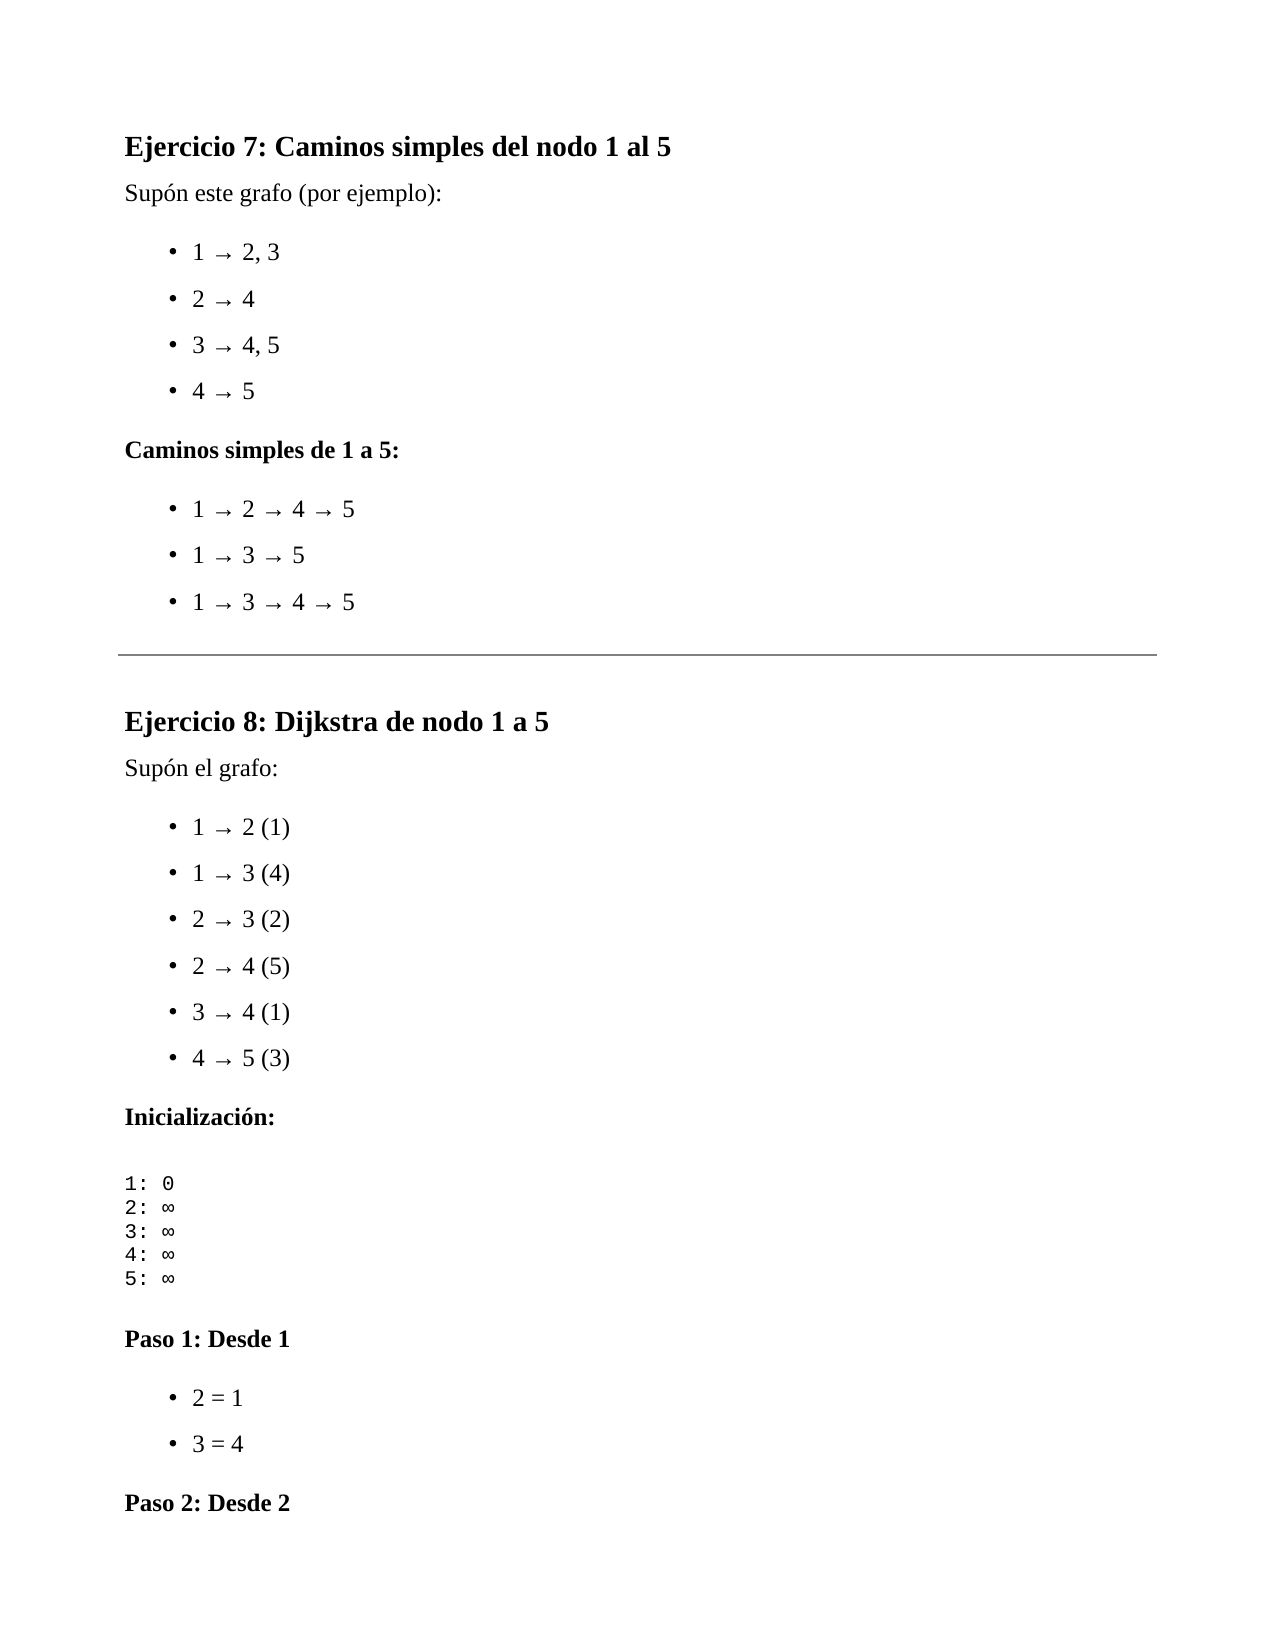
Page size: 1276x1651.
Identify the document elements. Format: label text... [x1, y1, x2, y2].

text 1: 0 [118, 1173, 1157, 1197]
text Paso 2: Desde 2 [118, 1483, 1157, 1523]
text Paso 1: Desde 1 [118, 1319, 1157, 1359]
list 1 → 3 → 4 → 5 [162, 582, 1157, 622]
list 1 → 2, 3 [162, 232, 1157, 266]
text Supón este grafo (por ejemplo): [118, 173, 1157, 213]
text 4: ∞ [118, 1244, 1157, 1268]
list 1 → 3 → 5 [162, 535, 1157, 569]
list 2 = 1 [162, 1378, 1157, 1412]
subtitle Ejercicio 7: Caminos simples del nodo 1 al 5 [118, 124, 1157, 163]
list 1 → 2 → 4 → 5 [162, 489, 1157, 523]
list 4 → 5 [162, 371, 1157, 411]
text Caminos simples de 1 a 5: [118, 430, 1157, 470]
text Inicialización: [118, 1097, 1157, 1131]
text 5: ∞ [118, 1268, 1157, 1292]
text 2: ∞ [118, 1197, 1157, 1221]
list 1 → 3 (4) [162, 853, 1157, 887]
list 2 → 4 [162, 278, 1157, 312]
list 3 → 4, 5 [162, 325, 1157, 359]
list 3 → 4 (1) [162, 992, 1157, 1026]
list 1 → 2 (1) [162, 806, 1157, 840]
list 2 → 3 (2) [162, 899, 1157, 933]
text 3: ∞ [118, 1221, 1157, 1244]
list 2 → 4 (5) [162, 946, 1157, 979]
list 4 → 5 (3) [162, 1038, 1157, 1078]
text Supón el grafo: [118, 748, 1157, 788]
list 3 = 4 [162, 1424, 1157, 1464]
subtitle Ejercicio 8: Dijkstra de nodo 1 a 5 [118, 699, 1157, 737]
